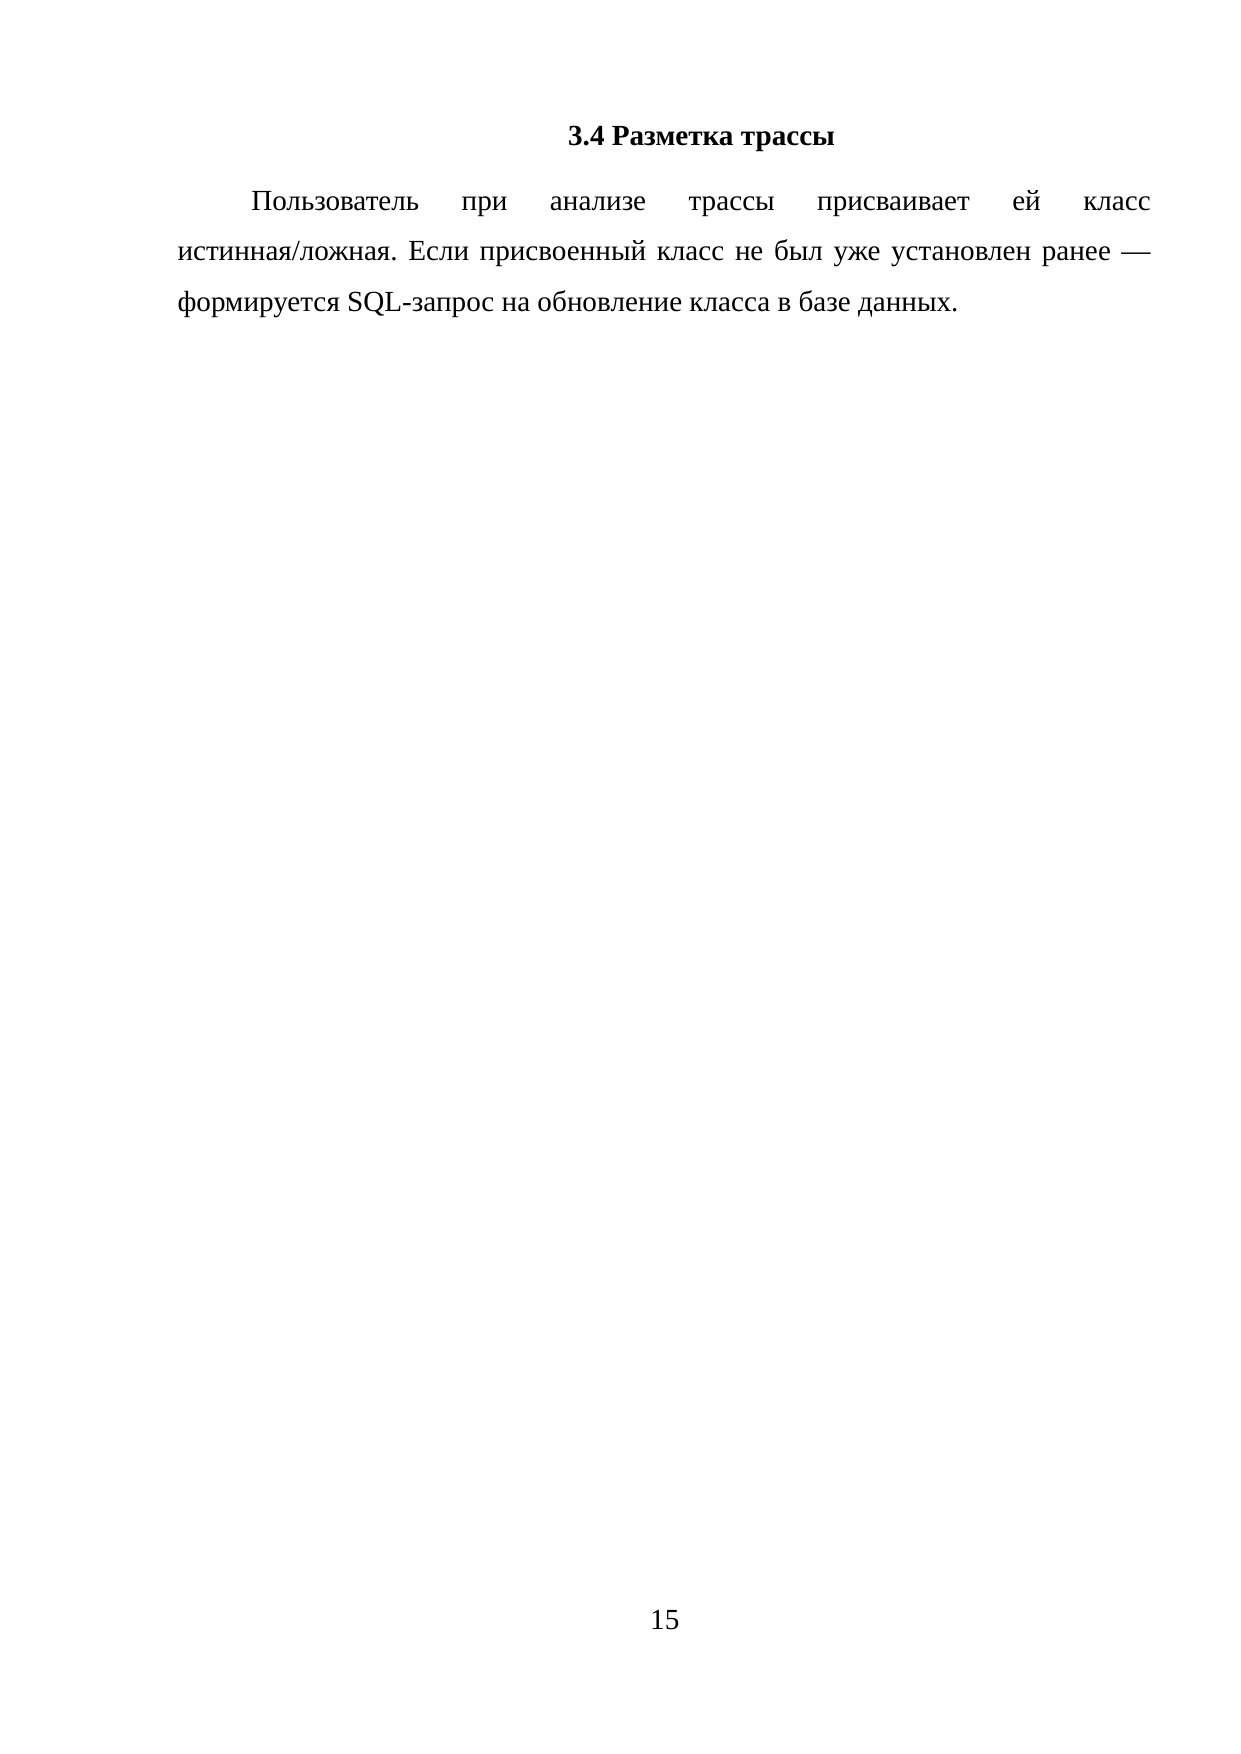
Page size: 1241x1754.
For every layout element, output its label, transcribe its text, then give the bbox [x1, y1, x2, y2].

text Пользователь при анализе трассы присваивает ей класс истинная/ложная. Если присвоенный класс не был уже установлен ранее — формируется SQL-запрос на обновление класса в базе данных. [177, 183, 1152, 317]
subtitle Разметка трассы [251, 118, 1152, 152]
